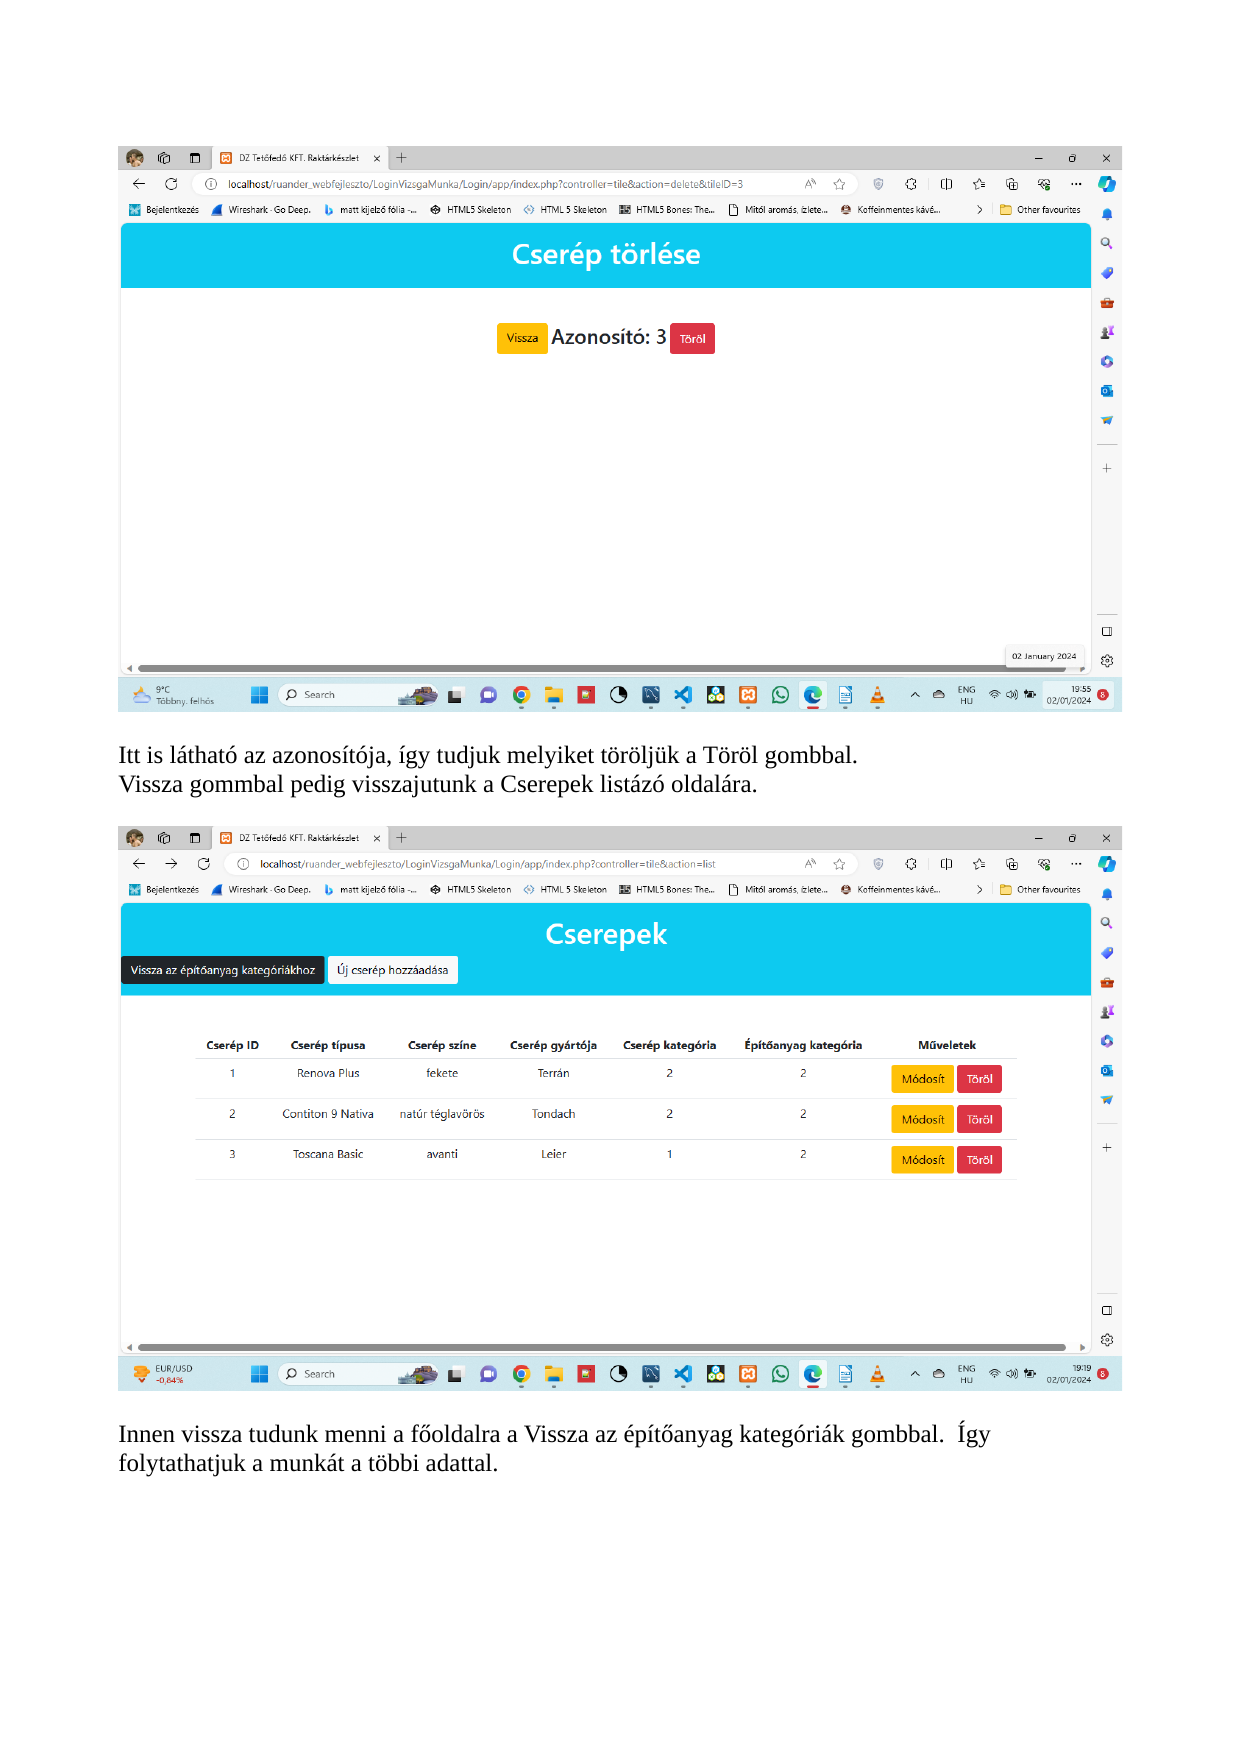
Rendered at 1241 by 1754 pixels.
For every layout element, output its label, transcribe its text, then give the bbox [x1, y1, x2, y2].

text Vissza gommbal pedig visszajutunk a Cserepek listázó oldalára. [118, 769, 1122, 797]
picture [118, 146, 1123, 712]
picture [118, 826, 1123, 1391]
text Itt is látható az azonosítója, így tudjuk melyiket töröljük a Töröl gombbal. [118, 740, 1122, 769]
text Innen vissza tudunk menni a főoldalra a Vissza az építőanyag kategóriák gombbal. Így folytathatjuk a munkát a többi adattal. [118, 1419, 1122, 1477]
